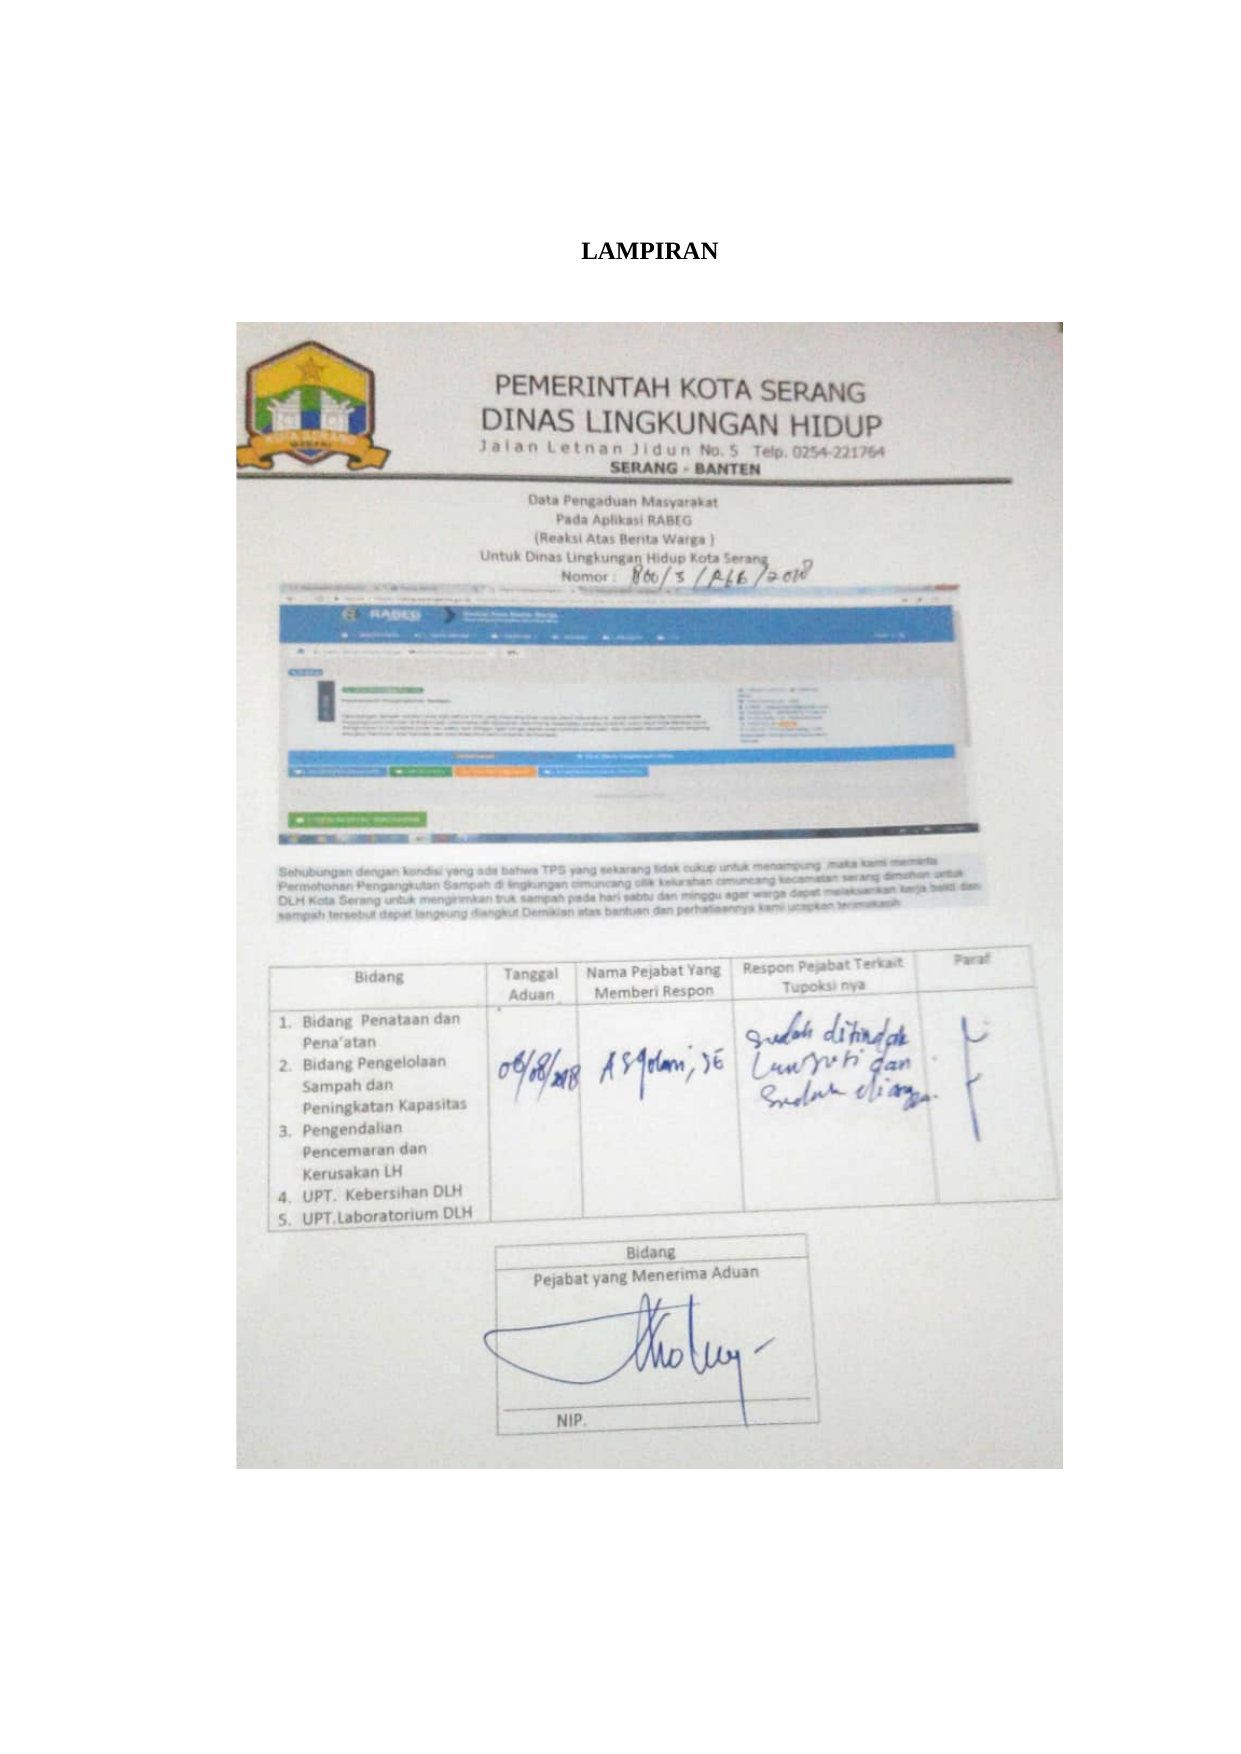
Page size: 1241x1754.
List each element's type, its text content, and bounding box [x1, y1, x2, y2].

text LAMPIRAN [236, 236, 1063, 265]
picture [236, 322, 1063, 1469]
